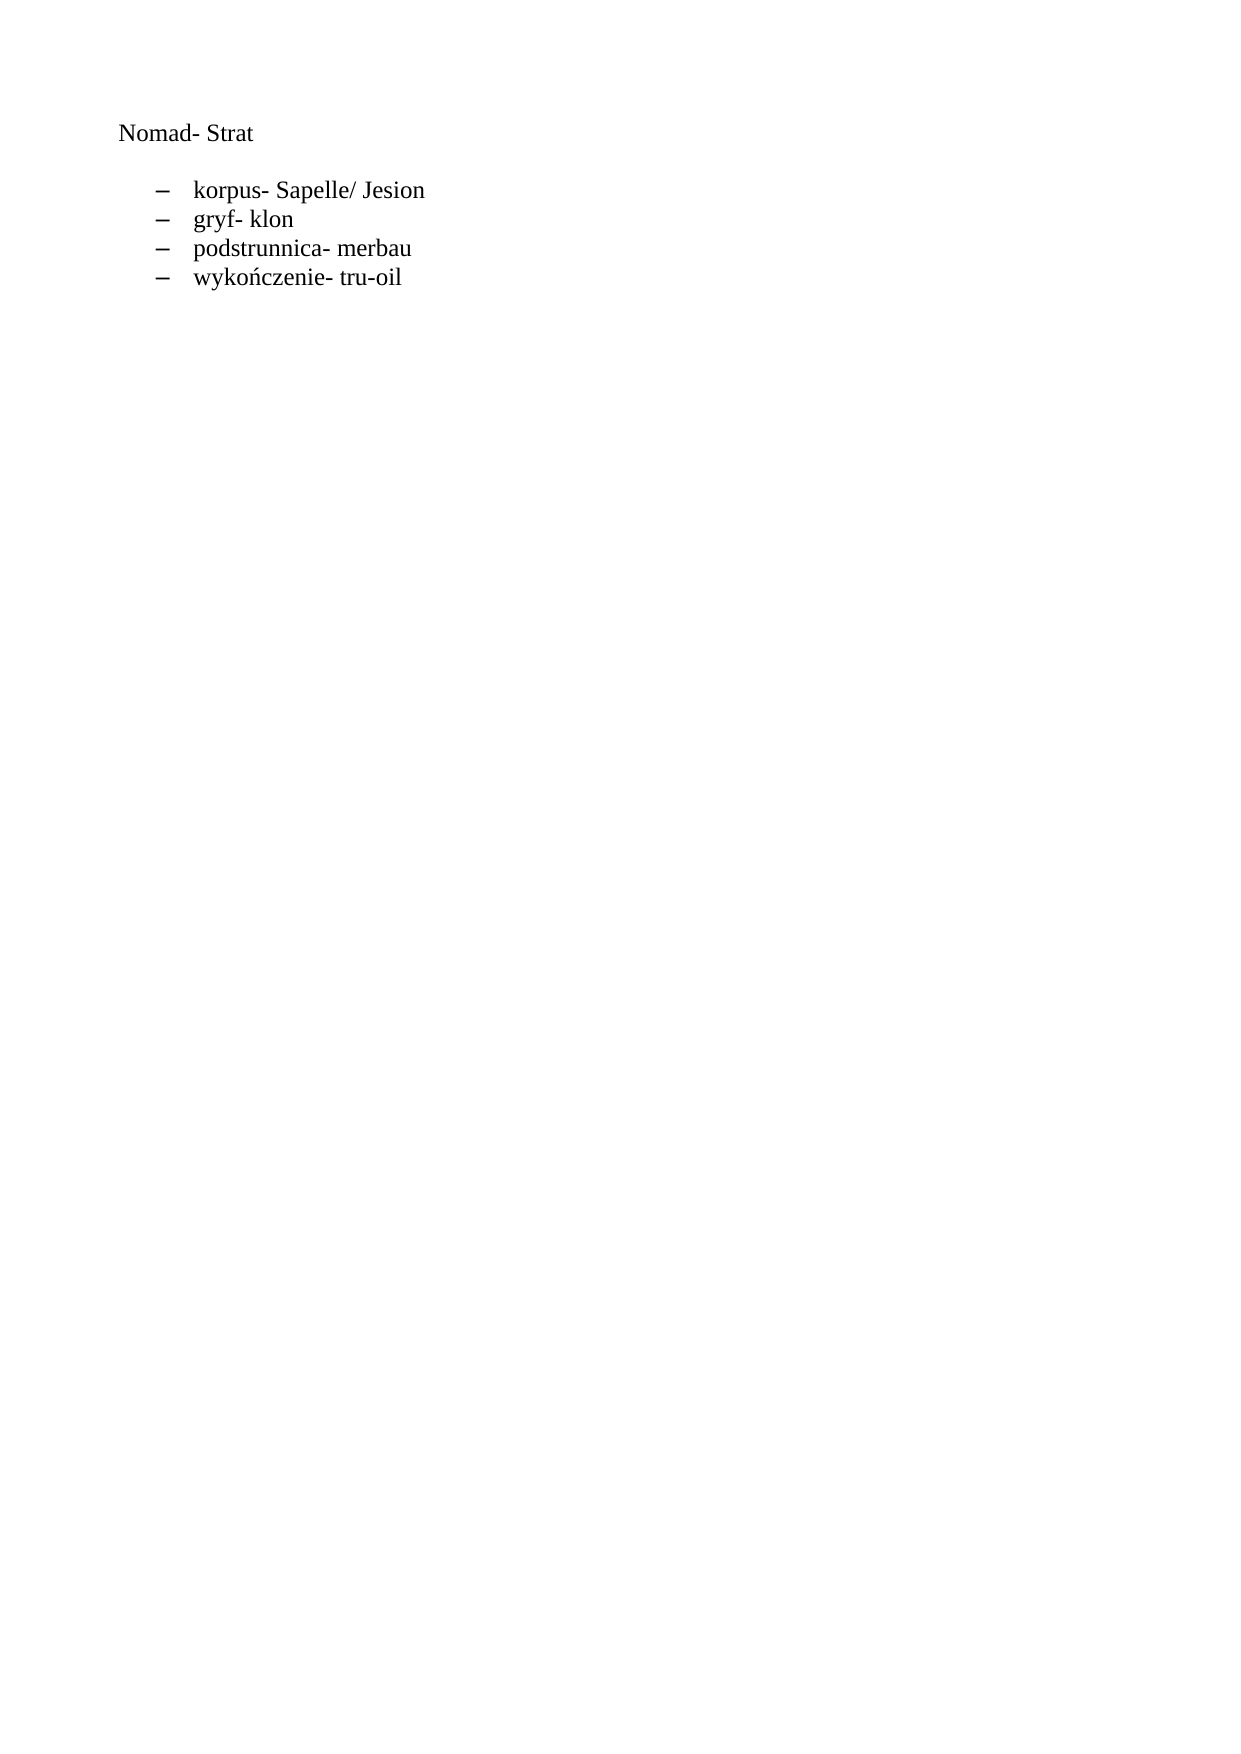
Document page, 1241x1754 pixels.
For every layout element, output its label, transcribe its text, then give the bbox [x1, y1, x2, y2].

list gryf- klon [156, 204, 1122, 233]
list wykończenie- tru-oil [156, 262, 1122, 291]
list korpus- Sapelle/ Jesion [156, 176, 1122, 204]
text Nomad- Strat [118, 118, 1122, 147]
list podstrunnica- merbau [156, 233, 1122, 262]
